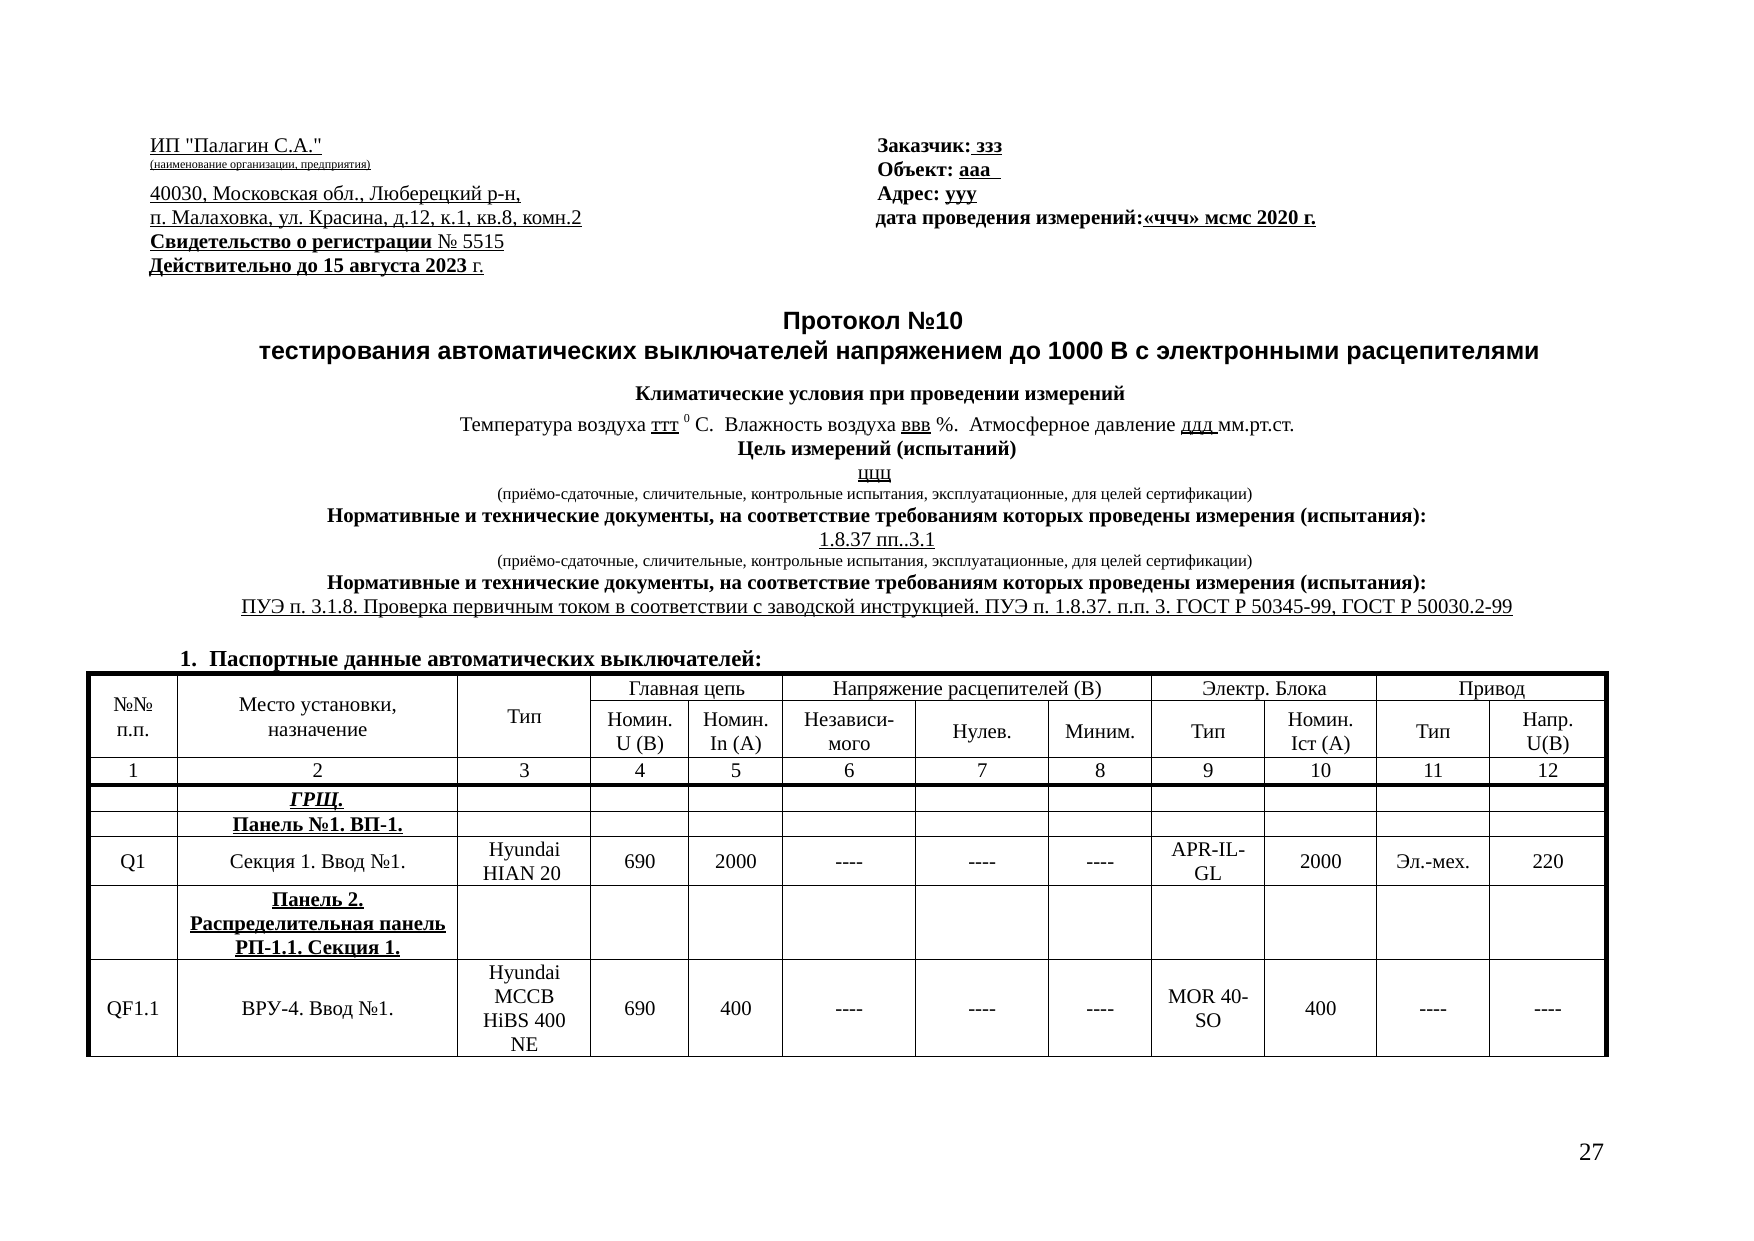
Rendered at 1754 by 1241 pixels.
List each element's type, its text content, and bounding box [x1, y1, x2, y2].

text Объект: ааа [877, 157, 1604, 181]
table_cell [591, 886, 688, 959]
text Нормативные и технические документы, на соответствие требованиям которых проведены измерения (испытания): [150, 503, 1604, 527]
text 40030, Московская обл., Люберецкий р-н, [150, 181, 877, 205]
table_header Место установки, назначение [178, 676, 457, 757]
text Свидетельство о регистрации № 5515 [150, 229, 877, 253]
table_cell [1490, 812, 1604, 836]
table_cell Секция 1. Ввод №1. [178, 837, 457, 885]
table_cell 12 [1490, 758, 1604, 782]
text Климатические условия при проведении измерений [150, 377, 1604, 406]
table_cell Эл.-мех. [1377, 837, 1489, 885]
text ПУЭ п. 3.1.8. Проверка первичным током в соответствии с заводской инструкцией. ПУЭ п. 1.8.37. п.п. 3. ГОСТ Р 50345-99, ГОСТ Р 50030.2-99 [150, 594, 1604, 618]
text Заказчик: ззз [877, 133, 1604, 157]
table_header Напряжение расцепителей (В) [783, 676, 1151, 700]
table_cell ---- [1490, 960, 1604, 1056]
table_cell [689, 787, 782, 811]
table_cell 3 [458, 758, 590, 782]
table_cell MOR 40-SO [1152, 960, 1264, 1056]
table_header Тип [458, 676, 590, 757]
table_cell 4 [591, 758, 688, 782]
list Паспортные данные автоматических выключателей: [179, 645, 1604, 671]
table_header Электр. Блока [1152, 676, 1376, 700]
table_cell 220 [1490, 837, 1604, 885]
table_cell [591, 787, 688, 811]
table_cell Номин. U (В) [591, 701, 688, 757]
table_cell [916, 886, 1048, 959]
text 1.8.37 пп..3.1 [150, 527, 1604, 551]
table_cell [91, 787, 177, 811]
text (наименование организации, предприятия) [150, 157, 877, 181]
table_cell 400 [689, 960, 782, 1056]
table_cell [1152, 886, 1264, 959]
table_cell ---- [1049, 837, 1151, 885]
table_cell [458, 812, 590, 836]
text Нормативные и технические документы, на соответствие требованиям которых проведены измерения (испытания): [150, 570, 1604, 594]
table_cell [1490, 886, 1604, 959]
table_cell 11 [1377, 758, 1489, 782]
table_cell [689, 812, 782, 836]
table_header Главная цепь [591, 676, 782, 700]
text Цель измерений (испытаний) [150, 436, 1604, 460]
table_cell 2000 [689, 837, 782, 885]
text (приёмо-сдаточные, сличительные, контрольные испытания, эксплуатационные, для целей сертификации) [150, 484, 1604, 503]
table_cell 400 [1265, 960, 1376, 1056]
text Действительно до 15 августа 2023 г. [148, 253, 877, 277]
table_cell [591, 812, 688, 836]
table_cell 6 [783, 758, 915, 782]
table_cell Hyundai HIAN 20 [458, 837, 590, 885]
table_cell ---- [916, 837, 1048, 885]
table_cell [783, 787, 915, 811]
table_cell 8 [1049, 758, 1151, 782]
table_cell [1265, 812, 1376, 836]
table_cell [783, 886, 915, 959]
table_cell ВРУ-4. Ввод №1. [178, 960, 457, 1056]
table_cell Тип [1377, 701, 1489, 757]
table_cell [91, 812, 177, 836]
table_cell Номин. Iст (А) [1265, 701, 1376, 757]
table_cell [1377, 787, 1489, 811]
table_cell 1 [91, 758, 177, 782]
table_cell [1049, 812, 1151, 836]
table_cell [783, 812, 915, 836]
table_cell 2 [178, 758, 457, 782]
table_cell ---- [1049, 960, 1151, 1056]
table_cell 690 [591, 837, 688, 885]
text п. Малаховка, ул. Красина, д.12, к.1, кв.8, комн.2 [150, 205, 877, 229]
table_cell ГРЩ. [178, 787, 457, 811]
table_cell [458, 787, 590, 811]
table_cell 690 [591, 960, 688, 1056]
table_cell [916, 812, 1048, 836]
table_header №№ п.п. [91, 676, 177, 757]
table_cell Нулев. [916, 701, 1048, 757]
table_cell Номин. In (А) [689, 701, 782, 757]
table_cell Независи-мого [783, 701, 915, 757]
table_cell [916, 787, 1048, 811]
subtitle тестирования автоматических выключателей напряжением до 1000 В с электронными расцепителями [150, 302, 1604, 364]
table_cell [1049, 787, 1151, 811]
table_cell Тип [1152, 701, 1264, 757]
table_cell 7 [916, 758, 1048, 782]
table_cell [1377, 886, 1489, 959]
text Температура воздуха ттт 0 С. Влажность воздуха ввв %. Атмосферное давление ддд мм.рт.ст. [150, 412, 1604, 436]
table_cell [91, 886, 177, 959]
table_cell [689, 886, 782, 959]
table_cell 10 [1265, 758, 1376, 782]
table_cell [1265, 787, 1376, 811]
table_header Привод [1377, 676, 1604, 700]
text (приёмо-сдаточные, сличительные, контрольные испытания, эксплуатационные, для целей сертификации) [150, 551, 1604, 570]
table_cell Напр. U(В) [1490, 701, 1604, 757]
table_cell 9 [1152, 758, 1264, 782]
table_cell [1152, 812, 1264, 836]
table_cell [458, 886, 590, 959]
table_cell [1049, 886, 1151, 959]
table_cell ---- [783, 960, 915, 1056]
table_cell ---- [1377, 960, 1489, 1056]
table_cell Hyundai MCCB HiBS 400 NE [458, 960, 590, 1056]
table_cell Q1 [91, 837, 177, 885]
text Адрес: ууу [877, 181, 1604, 205]
table_cell APR-IL-GL [1152, 837, 1264, 885]
table_cell [1265, 886, 1376, 959]
table_cell Панель №1. ВП-1. [178, 812, 457, 836]
table_cell Панель 2. Распределительная панель РП-1.1. Секция 1. [178, 886, 457, 959]
table_cell [1490, 787, 1604, 811]
table_cell 5 [689, 758, 782, 782]
text ИП "Палагин С.А." [150, 133, 877, 157]
table_cell 2000 [1265, 837, 1376, 885]
table_cell ---- [783, 837, 915, 885]
text дата проведения измерений:«ччч» мсмс 2020 г. [877, 205, 1604, 229]
table_cell Миним. [1049, 701, 1151, 757]
table_cell [1152, 787, 1264, 811]
text ццц [150, 460, 1604, 484]
table_cell [1377, 812, 1489, 836]
table_cell ---- [916, 960, 1048, 1056]
table_cell QF1.1 [91, 960, 177, 1056]
